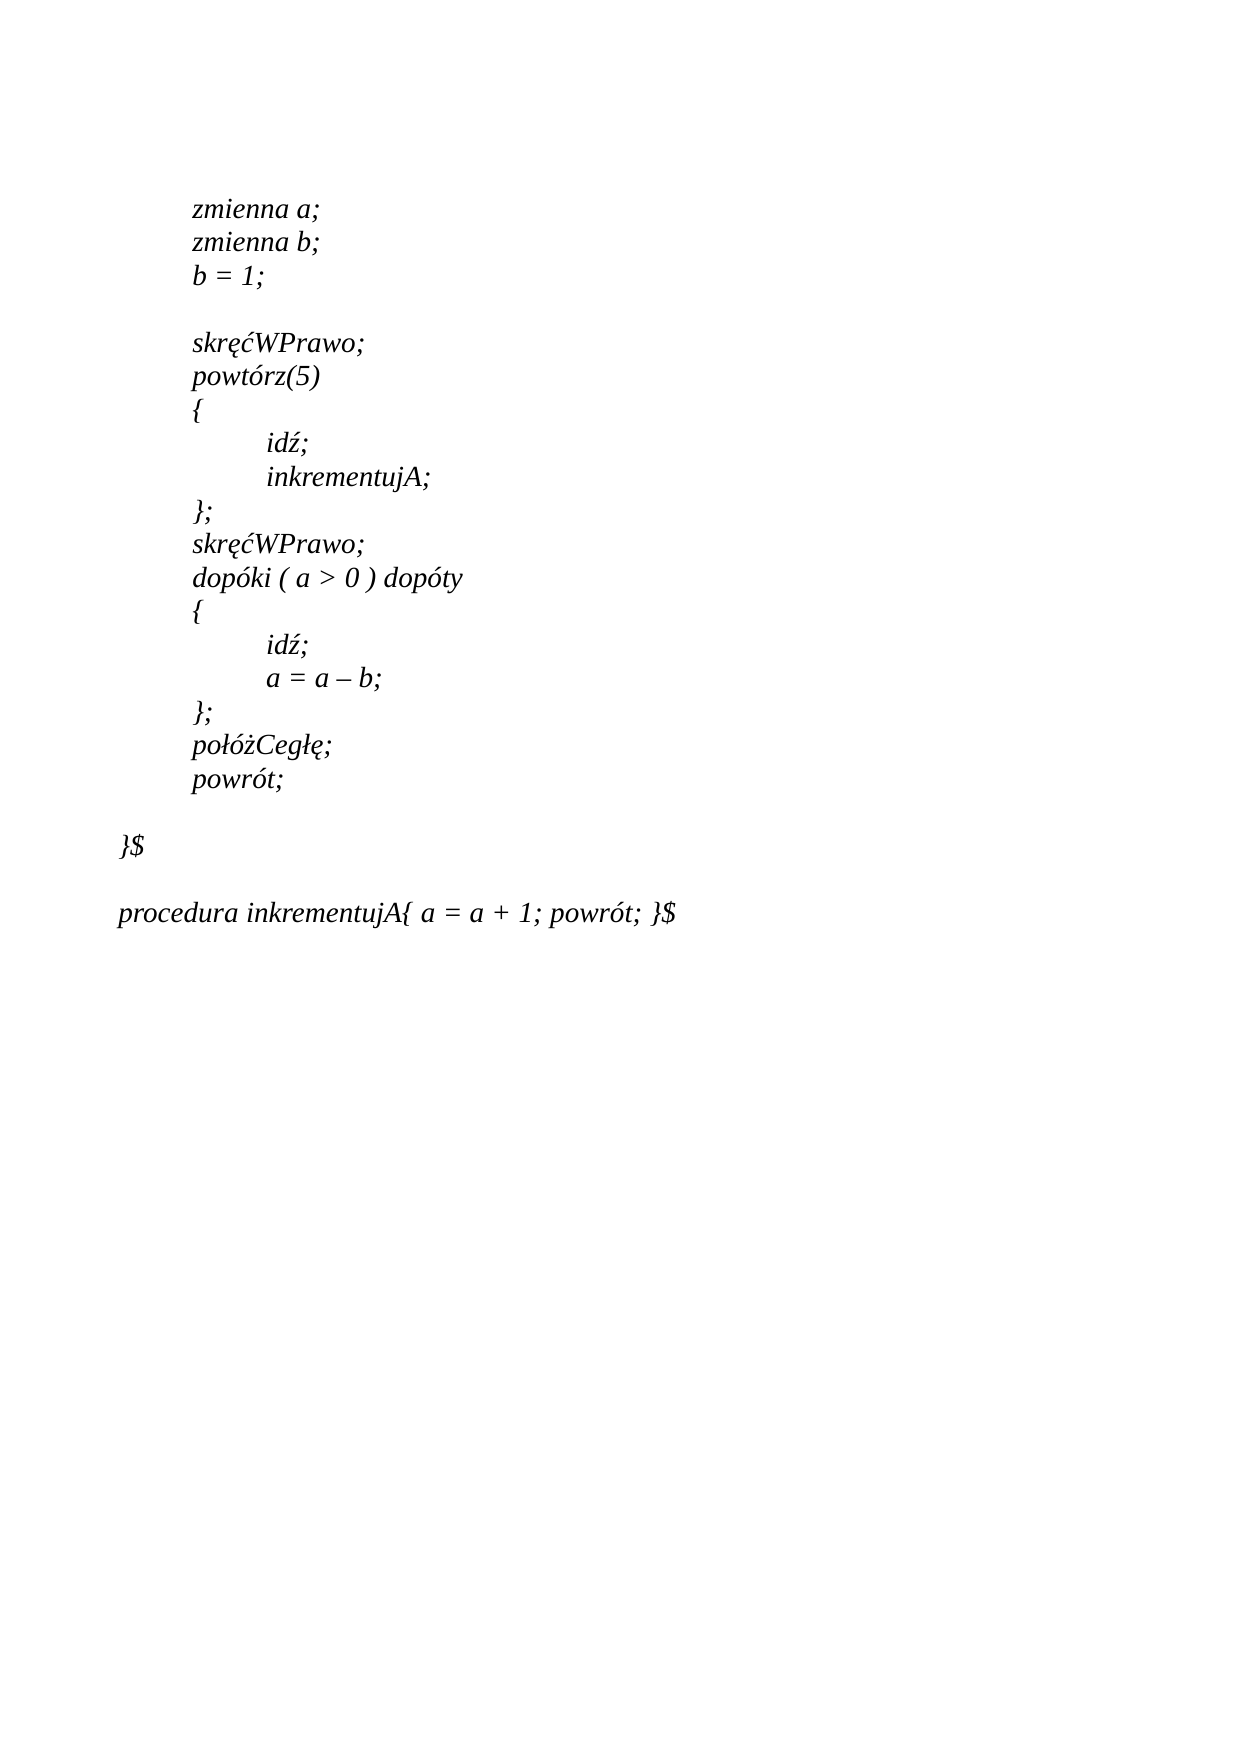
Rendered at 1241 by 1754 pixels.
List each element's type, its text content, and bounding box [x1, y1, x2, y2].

text }; [118, 694, 1122, 727]
text skręćWPrawo; [118, 325, 1122, 358]
text }; [118, 493, 1122, 526]
text a = a – b; [118, 660, 1122, 694]
text połóżCegłę; [118, 727, 1122, 761]
text idź; [118, 426, 1122, 459]
text b = 1; [118, 258, 1122, 291]
text powrót; [118, 761, 1122, 794]
text skręćWPrawo; [118, 526, 1122, 560]
text inkrementujA; [118, 459, 1122, 493]
text powtórz(5) [118, 358, 1122, 392]
text zmienna b; [118, 224, 1122, 258]
text procedura inkrementujA{ a = a + 1; powrót; }$ [118, 895, 1122, 929]
text { [118, 593, 1122, 627]
text { [118, 392, 1122, 426]
text idź; [118, 627, 1122, 660]
text dopóki ( a > 0 ) dopóty [118, 560, 1122, 593]
text }$ [118, 828, 1122, 862]
text zmienna a; [118, 191, 1122, 224]
